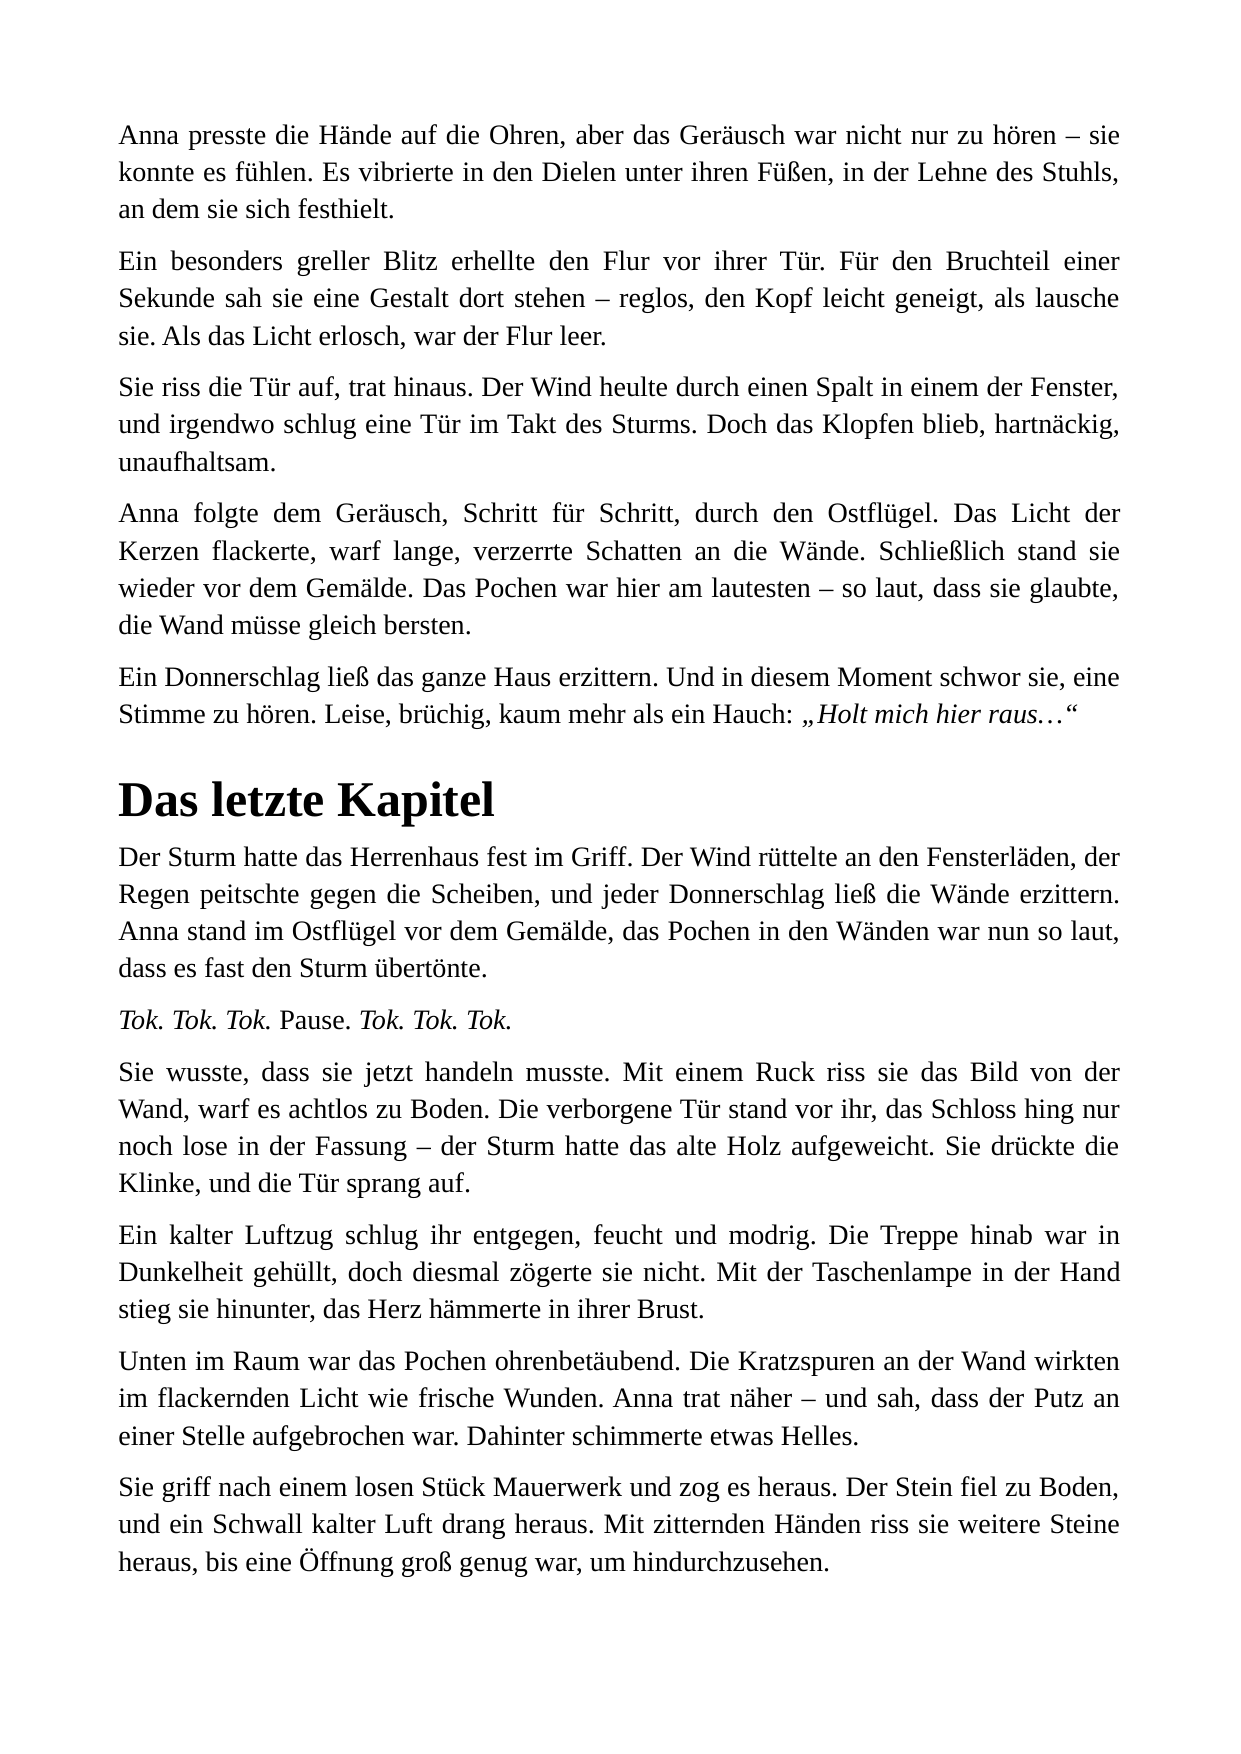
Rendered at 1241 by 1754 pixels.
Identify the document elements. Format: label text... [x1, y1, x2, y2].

text Ein Donnerschlag ließ das ganze Haus erzittern. Und in diesem Moment schwor sie, eine Stimme zu hören. Leise, brüchig, kaum mehr als ein Hauch: „Holt mich hier raus…“ [118, 660, 1122, 729]
text Tok. Tok. Tok. Pause. Tok. Tok. Tok. [118, 1003, 1122, 1035]
text Ein besonders greller Blitz erhellte den Flur vor ihrer Tür. Für den Bruchteil einer Sekunde sah sie eine Gestalt dort stehen – reglos, den Kopf leicht geneigt, als lausche sie. Als das Licht erlosch, war der Flur leer. [118, 244, 1122, 351]
text Unten im Raum war das Pochen ohrenbetäubend. Die Kratzspuren an der Wand wirkten im flackernden Licht wie frische Wunden. Anna trat näher – und sah, dass der Putz an einer Stelle aufgebrochen war. Dahinter schimmerte etwas Helles. [118, 1344, 1122, 1451]
text Der Sturm hatte das Herrenhaus fest im Griff. Der Wind rüttelte an den Fensterläden, der Regen peitschte gegen die Scheiben, und jeder Donnerschlag ließ die Wände erzittern. Anna stand im Ostflügel vor dem Gemälde, das Pochen in den Wänden war nun so laut, dass es fast den Sturm übertönte. [118, 840, 1122, 984]
text Sie riss die Tür auf, trat hinaus. Der Wind heulte durch einen Spalt in einem der Fenster, und irgendwo schlug eine Tür im Takt des Sturms. Doch das Klopfen blieb, hartnäckig, unaufhaltsam. [118, 370, 1122, 477]
text Anna presste die Hände auf die Ohren, aber das Geräusch war nicht nur zu hören – sie konnte es fühlen. Es vibrierte in den Dielen unter ihren Füßen, in der Lehne des Stuhls, an dem sie sich festhielt. [118, 118, 1122, 225]
subtitle Das letzte Kapitel [118, 770, 1122, 827]
text Sie griff nach einem losen Stück Mauerwerk und zog es heraus. Der Stein fiel zu Boden, und ein Schwall kalter Luft drang heraus. Mit zitternden Händen riss sie weitere Steine heraus, bis eine Öffnung groß genug war, um hindurchzusehen. [118, 1470, 1122, 1577]
text Sie wusste, dass sie jetzt handeln musste. Mit einem Ruck riss sie das Bild von der Wand, warf es achtlos zu Boden. Die verborgene Tür stand vor ihr, das Schloss hing nur noch lose in der Fassung – der Sturm hatte das alte Holz aufgeweicht. Sie drückte die Klinke, und die Tür sprang auf. [118, 1055, 1122, 1199]
text Anna folgte dem Geräusch, Schritt für Schritt, durch den Ostflügel. Das Licht der Kerzen flackerte, warf lange, verzerrte Schatten an die Wände. Schließlich stand sie wieder vor dem Gemälde. Das Pochen war hier am lautesten – so laut, dass sie glaubte, die Wand müsse gleich bersten. [118, 497, 1122, 641]
text Ein kalter Luftzug schlug ihr entgegen, feucht und modrig. Die Treppe hinab war in Dunkelheit gehüllt, doch diesmal zögerte sie nicht. Mit der Taschenlampe in der Hand stieg sie hinunter, das Herz hämmerte in ihrer Brust. [118, 1218, 1122, 1325]
